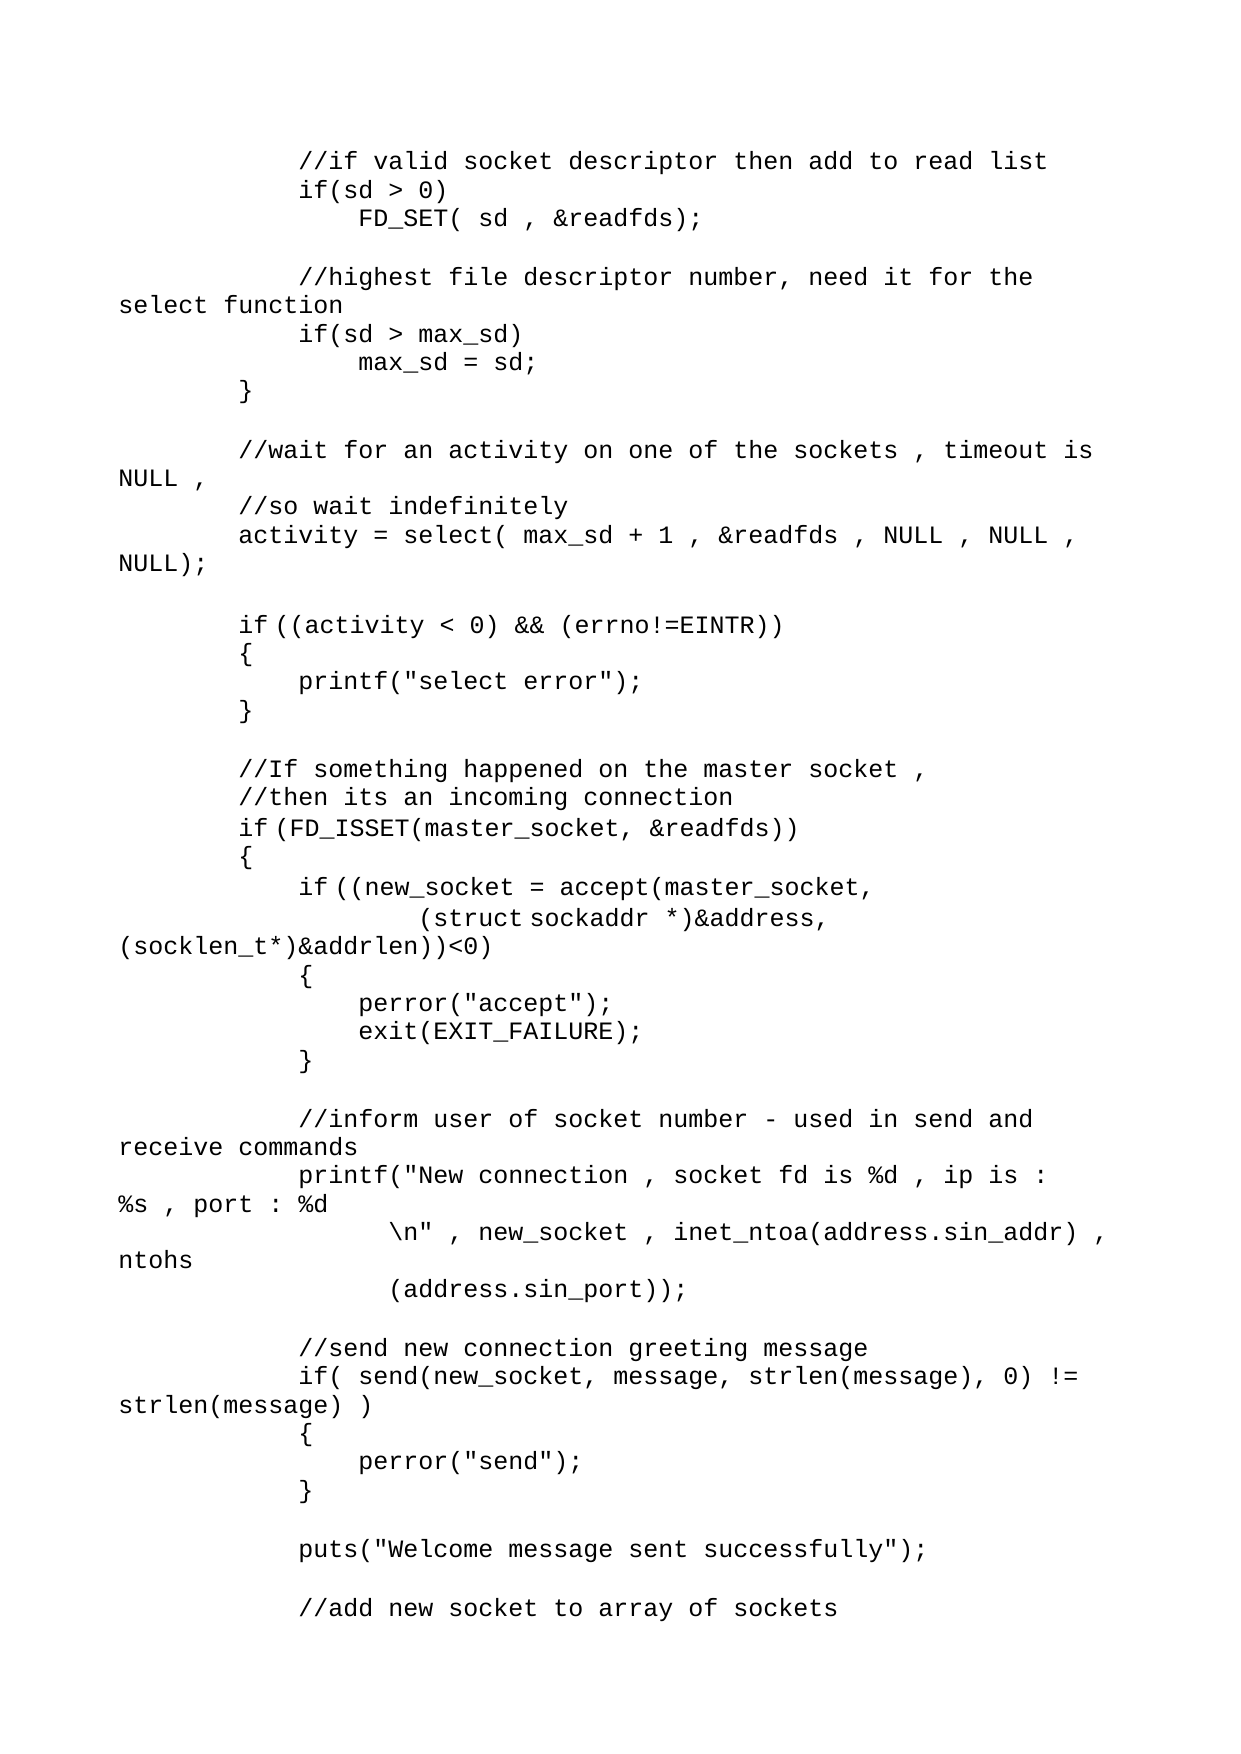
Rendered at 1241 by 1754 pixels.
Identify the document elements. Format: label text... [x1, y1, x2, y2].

table_header //if valid socket descriptor then add to read list if(sd > 0) FD_SET( sd , &readfds); //highest file descriptor number, need it for the select function if(sd > max_sd) max_sd = sd; } //wait for an activity on one of the sockets , timeout is NULL , //so wait indefinitely activity = select( max_sd + 1 , &readfds , NULL , NULL , NULL); if ((activity < 0) && (errno!=EINTR)) { printf("select error"); } //If something happened on the master socket , //then its an incoming connection if (FD_ISSET(master_socket, &readfds)) { if ((new_socket = accept(master_socket, (struct sockaddr *)&address, (socklen_t*)&addrlen))<0) { perror("accept"); exit(EXIT_FAILURE); } //inform user of socket number - used in send and receive commands printf("New connection , socket fd is %d , ip is : %s , port : %d \n" , new_socket , inet_ntoa(address.sin_addr) , ntohs (address.sin_port)); //send new connection greeting message if( send(new_socket, message, strlen(message), 0) != strlen(message) ) { perror("send"); } puts("Welcome message sent successfully"); //add new socket to array of sockets [118, 118, 1122, 1624]
